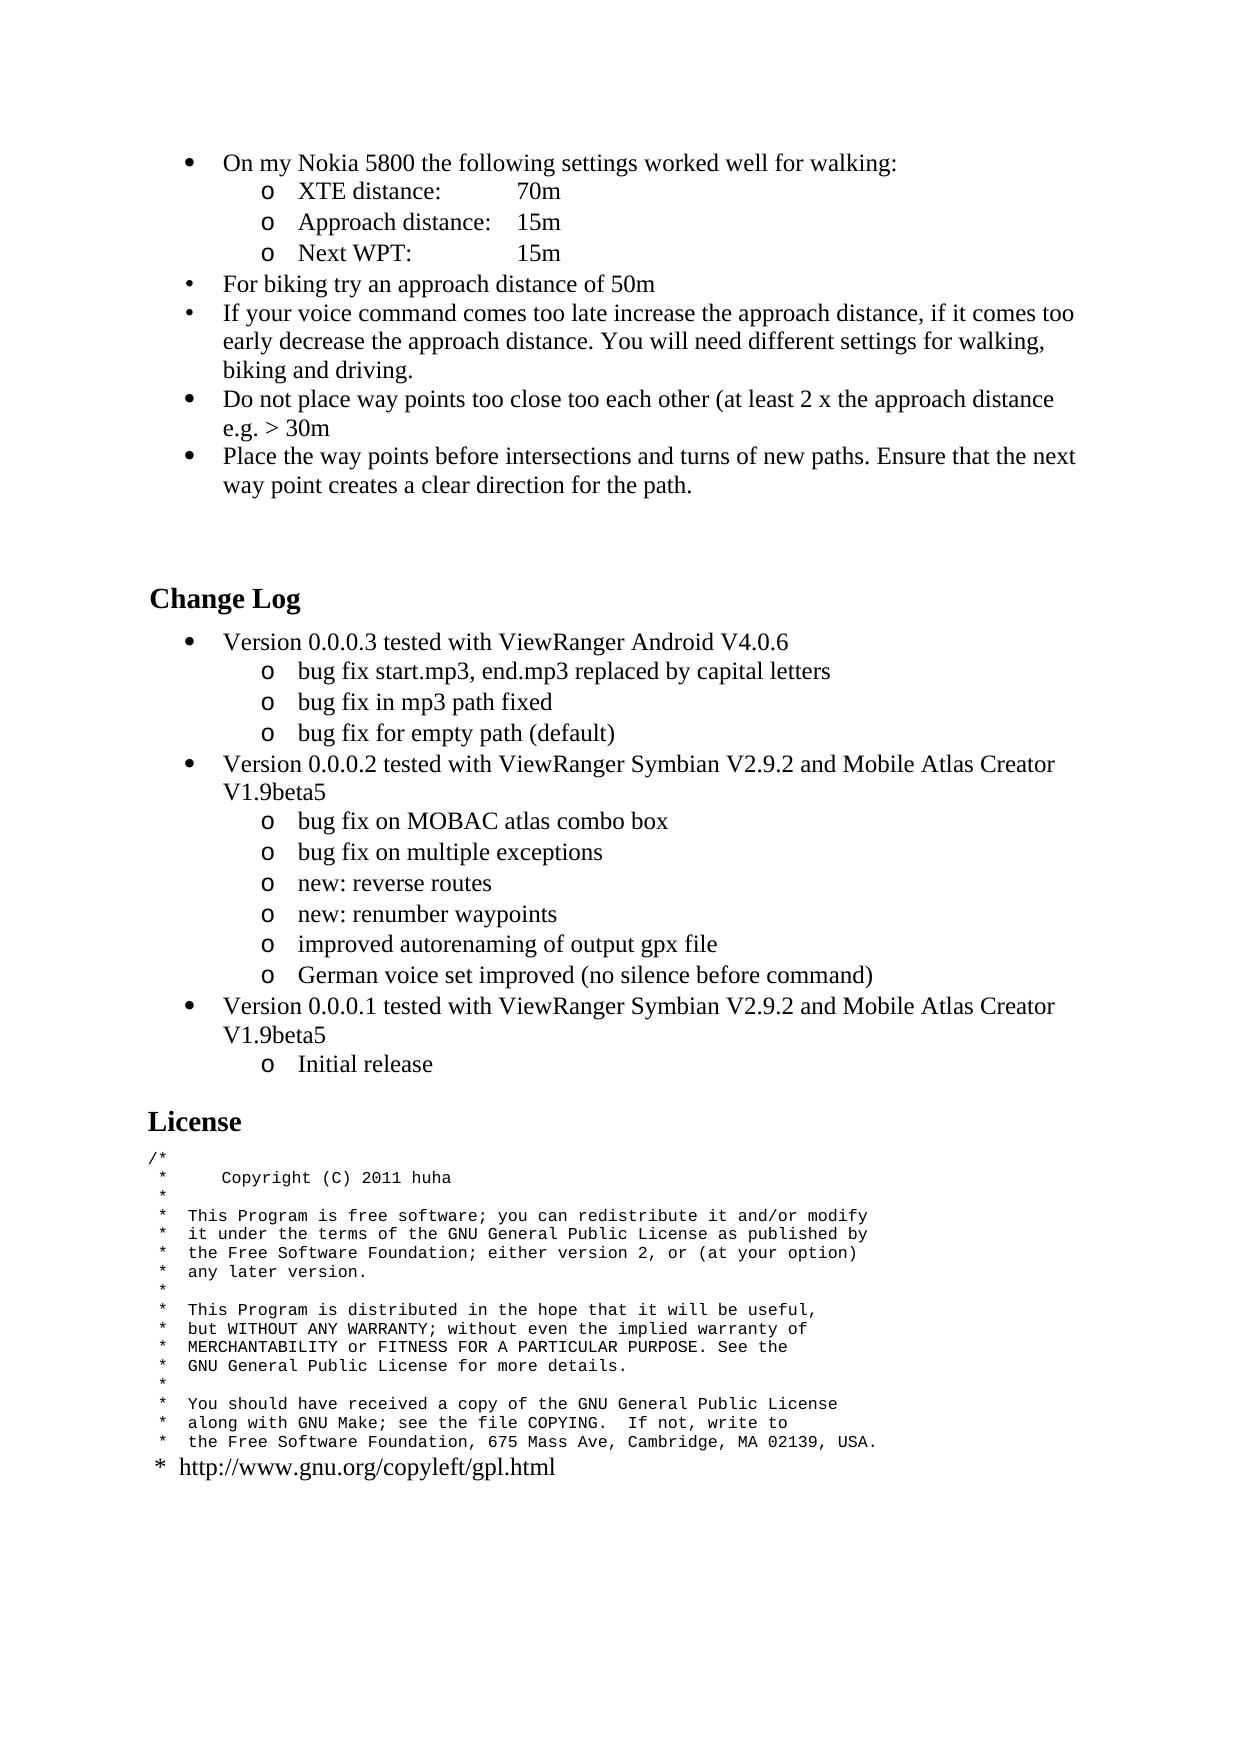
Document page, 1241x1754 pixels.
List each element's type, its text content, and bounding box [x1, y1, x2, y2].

text * This Program is distributed in the hope that it will be useful, [148, 1301, 1093, 1320]
text License [148, 1104, 1093, 1138]
text * along with GNU Make; see the file COPYING. If not, write to [148, 1414, 1093, 1433]
list improved autorenaming of output gpx file [260, 929, 1093, 960]
list XTE distance: 70m [260, 176, 1093, 207]
text * it under the terms of the GNU General Public License as published by [148, 1226, 1093, 1245]
text * http://www.gnu.org/copyleft/gpl.html [148, 1452, 1093, 1481]
list bug fix on multiple exceptions [260, 837, 1093, 868]
text * GNU General Public License for more details. [148, 1358, 1093, 1377]
list bug fix start.mp3, end.mp3 replaced by capital letters [260, 656, 1093, 687]
list bug fix in mp3 path fixed [260, 687, 1093, 718]
list If your voice command comes too late increase the approach distance, if it comes too early decrease the approach distance. You will need different settings for walking, biking and driving. [185, 298, 1093, 384]
list Place the way points before intersections and turns of new paths. Ensure that the next way point creates a clear direction for the path. [185, 441, 1093, 499]
text * This Program is free software; you can redistribute it and/or modify [148, 1207, 1093, 1226]
text * the Free Software Foundation, 675 Mass Ave, Cambridge, MA 02139, USA. [148, 1433, 1093, 1452]
text * MERCHANTABILITY or FITNESS FOR A PARTICULAR PURPOSE. See the [148, 1339, 1093, 1358]
list For biking try an approach distance of 50m [185, 269, 1093, 298]
list Change Log [112, 581, 1089, 615]
text /* [148, 1151, 1093, 1169]
list new: renumber waypoints [260, 899, 1093, 929]
list Approach distance: 15m [260, 207, 1093, 238]
list new: reverse routes [260, 868, 1093, 899]
list German voice set improved (no silence before command) [260, 960, 1093, 991]
text * Copyright (C) 2011 huha [148, 1169, 1093, 1188]
text * You should have received a copy of the GNU General Public License [148, 1396, 1093, 1414]
text * [148, 1377, 1093, 1396]
text * but WITHOUT ANY WARRANTY; without even the implied warranty of [148, 1320, 1093, 1339]
list bug fix on MOBAC atlas combo box [260, 806, 1093, 837]
text * [148, 1282, 1093, 1301]
list Version 0.0.0.1 tested with ViewRanger Symbian V2.9.2 and Mobile Atlas Creator V1.9beta5 [185, 991, 1093, 1049]
list Version 0.0.0.2 tested with ViewRanger Symbian V2.9.2 and Mobile Atlas Creator V1.9beta5 [185, 749, 1093, 806]
list Next WPT: 15m [260, 238, 1093, 269]
list bug fix for empty path (default) [260, 718, 1093, 749]
list Initial release [260, 1049, 1093, 1079]
list Version 0.0.0.3 tested with ViewRanger Android V4.0.6 [185, 627, 1093, 656]
text * the Free Software Foundation; either version 2, or (at your option) [148, 1245, 1093, 1264]
list On my Nokia 5800 the following settings worked well for walking: [185, 148, 1093, 176]
text * any later version. [148, 1264, 1093, 1282]
list Do not place way points too close too each other (at least 2 x the approach distance e.g. > 30m [185, 384, 1093, 441]
text * [148, 1188, 1093, 1207]
